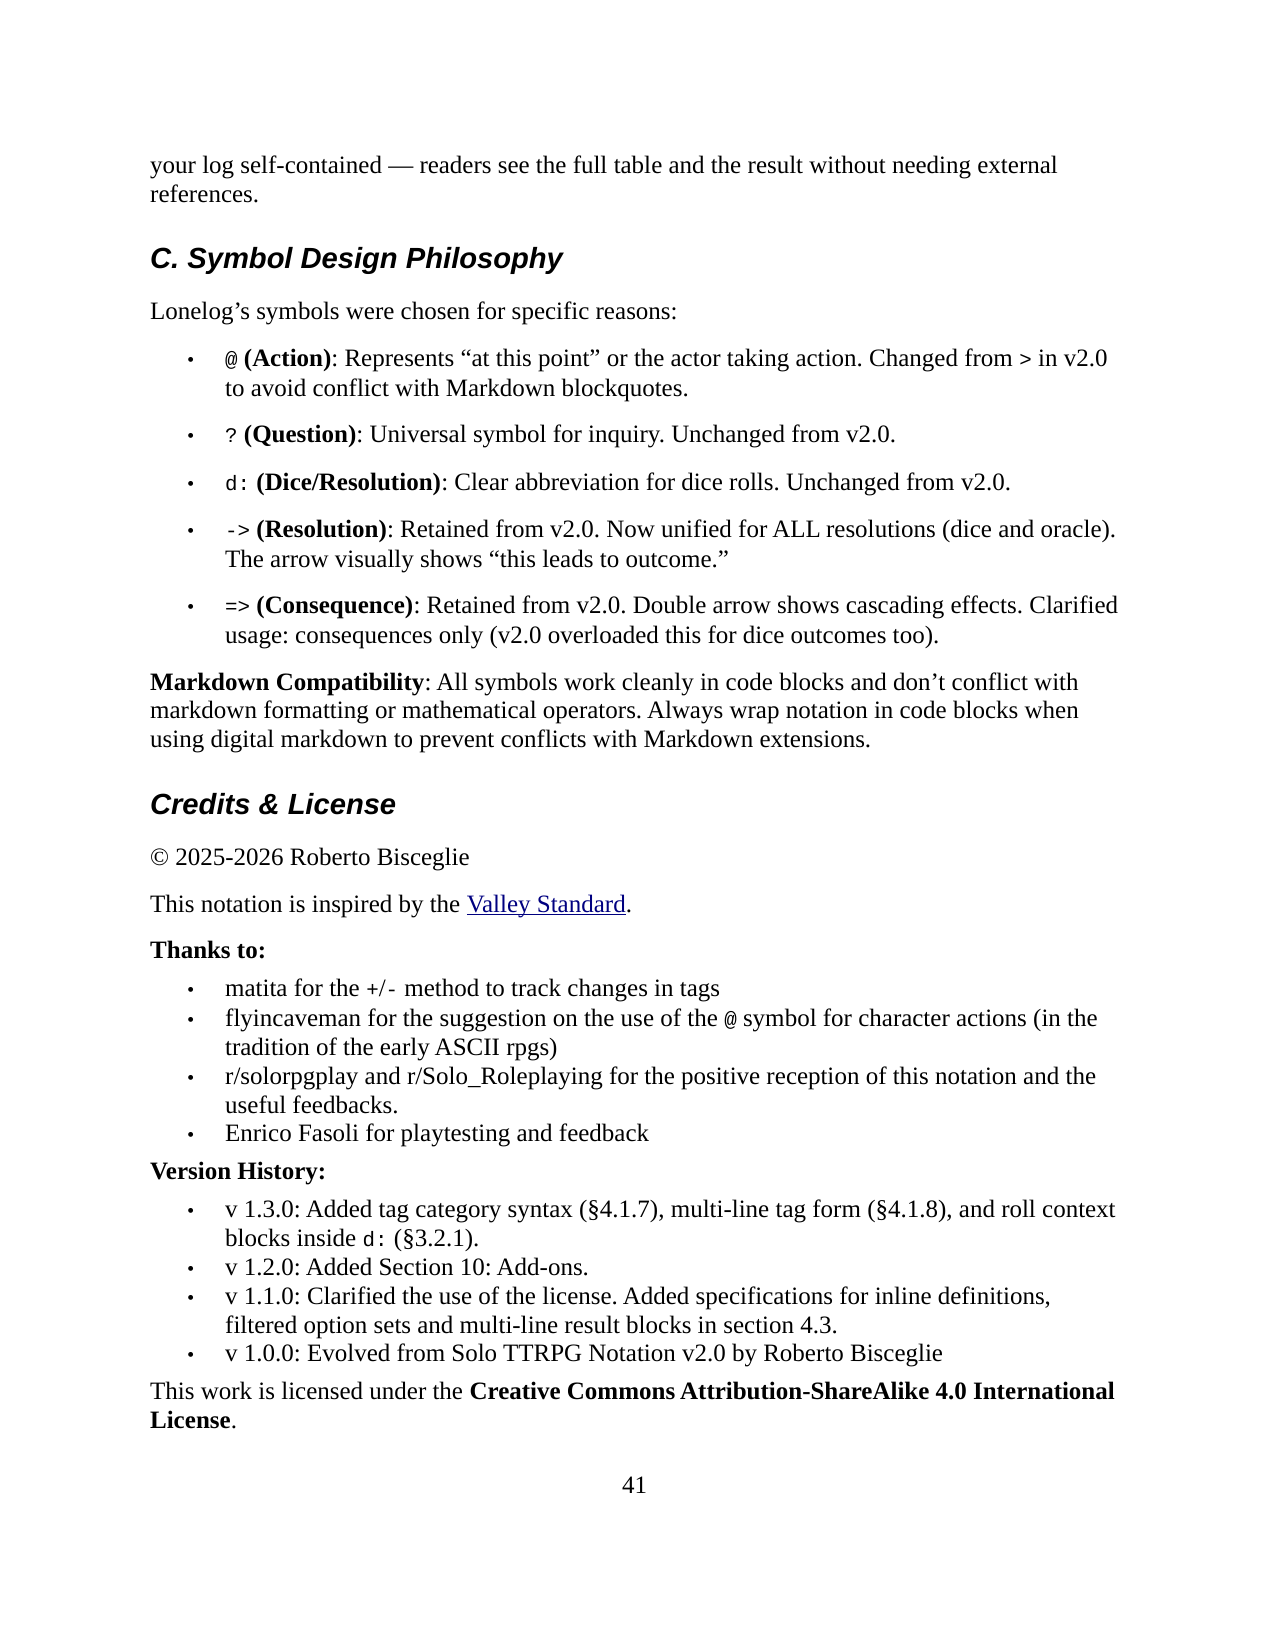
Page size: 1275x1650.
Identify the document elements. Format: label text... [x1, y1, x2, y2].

list @ (Action): Represents “at this point” or the actor taking action. Changed from > in v2.0 to avoid conflict with Markdown blockquotes. [187, 343, 1125, 401]
text your log self-contained — readers see the full table and the result without needing external references. [150, 150, 1125, 207]
text © 2025-2026 Roberto Bisceglie [150, 842, 1125, 871]
text This notation is inspired by the Valley Standard. [150, 889, 1125, 917]
subtitle Credits & License [150, 787, 1125, 821]
list => (Consequence): Retained from v2.0. Double arrow shows cascading effects. Clarified usage: consequences only (v2.0 overloaded this for dice outcomes too). [187, 591, 1125, 649]
list v 1.3.0: Added tag category syntax (§4.1.7), multi-line tag form (§4.1.8), and roll context blocks inside d: (§3.2.1). [187, 1194, 1125, 1252]
text Version History: [150, 1156, 1125, 1185]
list -> (Resolution): Retained from v2.0. Now unified for ALL resolutions (dice and oracle). The arrow visually shows “this leads to outcome.” [187, 514, 1125, 573]
list v 1.1.0: Clarified the use of the license. Added specifications for inline definitions, filtered option sets and multi-line result blocks in section 4.3. [187, 1281, 1125, 1338]
list matita for the +/- method to track changes in tags [187, 973, 1125, 1003]
list v 1.0.0: Evolved from Solo TTRPG Notation v2.0 by Roberto Bisceglie [187, 1338, 1125, 1367]
text Lonelog’s symbols were chosen for specific reasons: [150, 296, 1125, 325]
list v 1.2.0: Added Section 10: Add-ons. [187, 1252, 1125, 1281]
subtitle C. Symbol Design Philosophy [150, 241, 1125, 275]
list Enrico Fasoli for playtesting and feedback [187, 1118, 1125, 1147]
text Thanks to: [150, 935, 1125, 964]
text Markdown Compatibility: All symbols work cleanly in code blocks and don’t conflict with markdown formatting or mathematical operators. Always wrap notation in code blocks when using digital markdown to prevent conflicts with Markdown extensions. [150, 667, 1125, 753]
list flyincaveman for the suggestion on the use of the @ symbol for character actions (in the tradition of the early ASCII rpgs) [187, 1003, 1125, 1061]
list r/solorpgplay and r/Solo_Roleplaying for the positive reception of this notation and the useful feedbacks. [187, 1061, 1125, 1118]
list d: (Dice/Resolution): Clear abbreviation for dice rolls. Unchanged from v2.0. [187, 467, 1125, 496]
text This work is licensed under the Creative Commons Attribution-ShareAlike 4.0 International License. [150, 1376, 1125, 1434]
list ? (Question): Universal symbol for inquiry. Unchanged from v2.0. [187, 419, 1125, 449]
